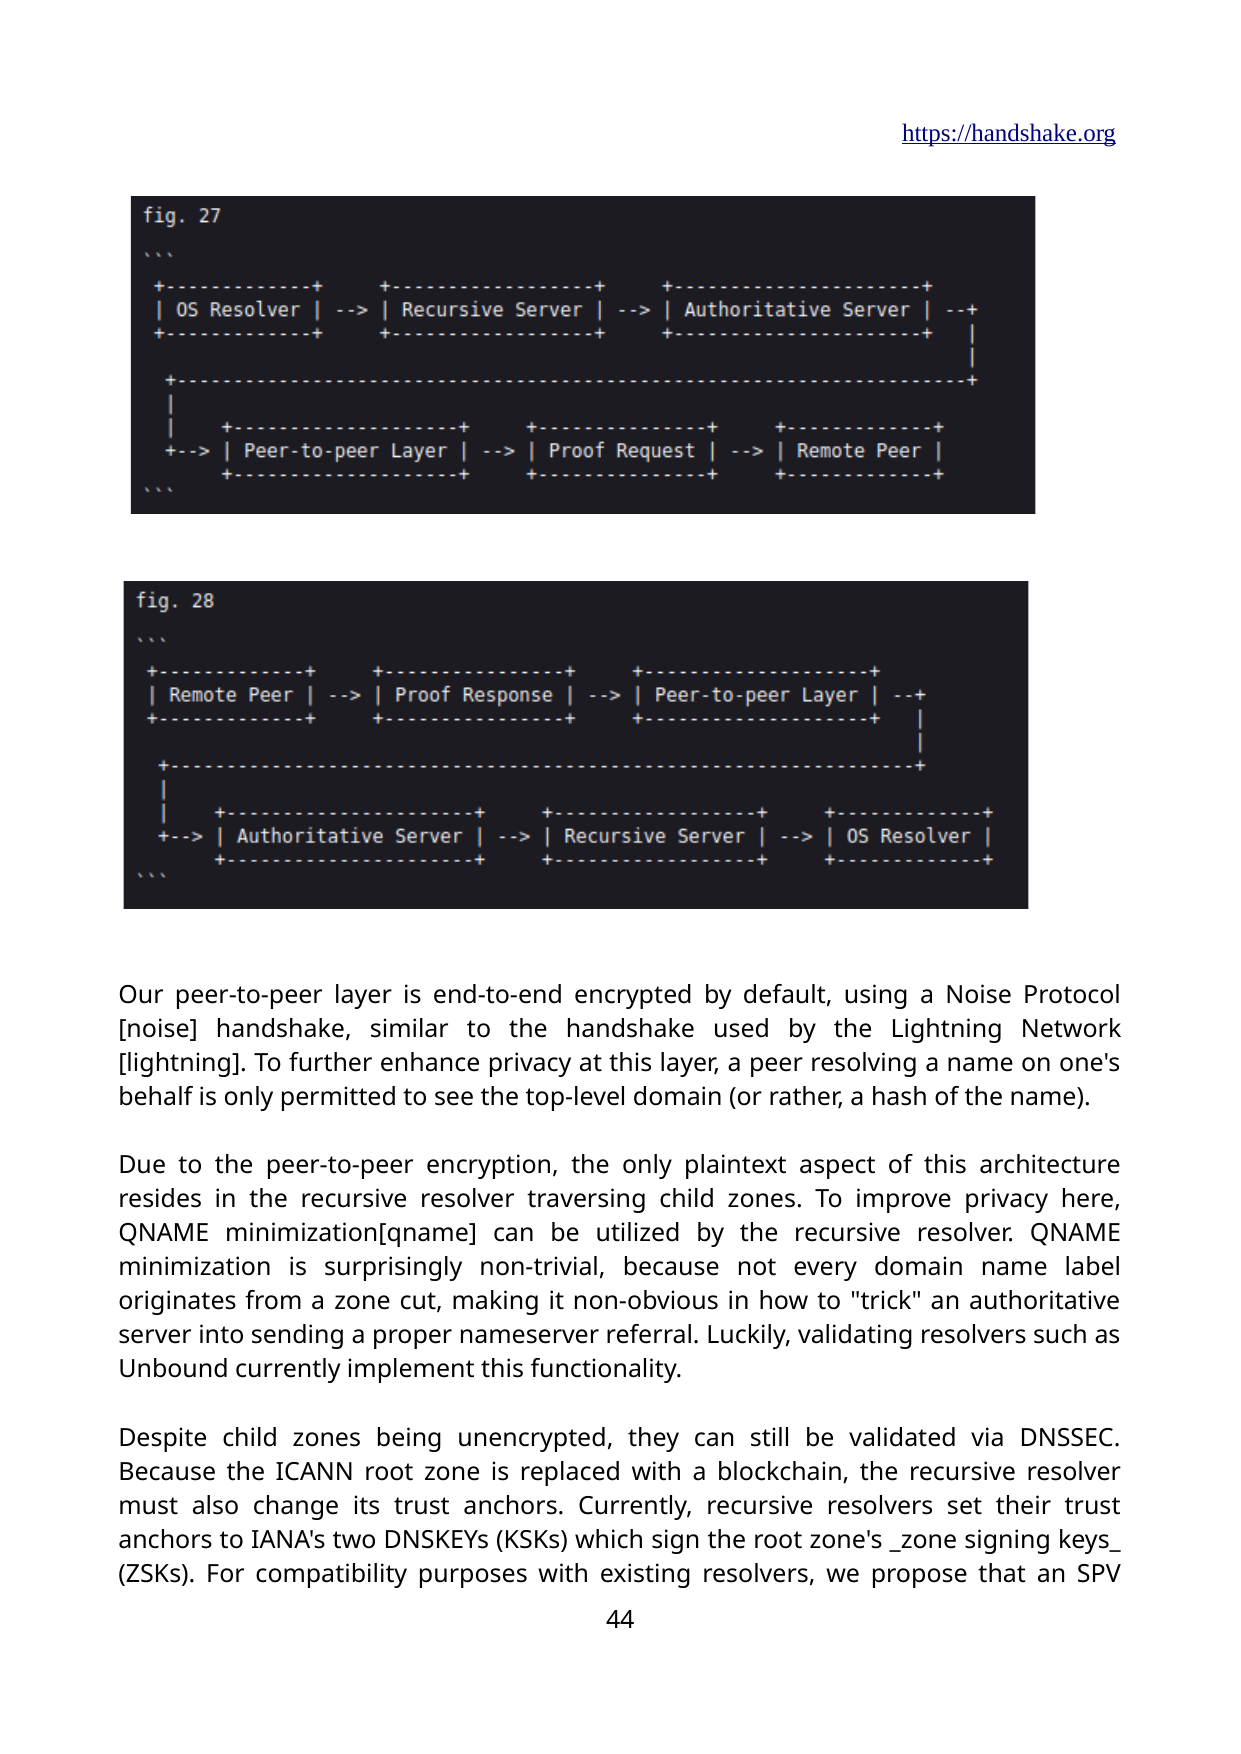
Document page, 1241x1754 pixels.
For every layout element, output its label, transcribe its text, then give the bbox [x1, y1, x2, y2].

picture [123, 581, 1029, 909]
text Our peer-to-peer layer is end-to-end encrypted by default, using a Noise Protocol [noise] handshake, similar to the handshake used by the Lightning Network [lightning]. To further enhance privacy at this layer, a peer resolving a name on one's behalf is only permitted to see the top-level domain (or rather, a hash of the name). [118, 976, 1122, 1113]
text Due to the peer-to-peer encryption, the only plaintext aspect of this architecture resides in the recursive resolver traversing child zones. To improve privacy here, QNAME minimization[qname] can be utilized by the recursive resolver. QNAME minimization is surprisingly non-trivial, because not every domain name label originates from a zone cut, making it non-obvious in how to "trick" an authoritative server into sending a proper nameserver referral. Luckily, validating resolvers such as Unbound currently implement this functionality. [118, 1147, 1122, 1385]
text Despite child zones being unencrypted, they can still be validated via DNSSEC. Because the ICANN root zone is replaced with a blockchain, the recursive resolver must also change its trust anchors. Currently, recursive resolvers set their trust anchors to IANA's two DNSKEYs (KSKs) which sign the root zone's _zone signing keys_ (ZSKs). For compatibility purposes with existing resolvers, we propose that an SPV [118, 1419, 1122, 1589]
picture [130, 196, 1036, 514]
